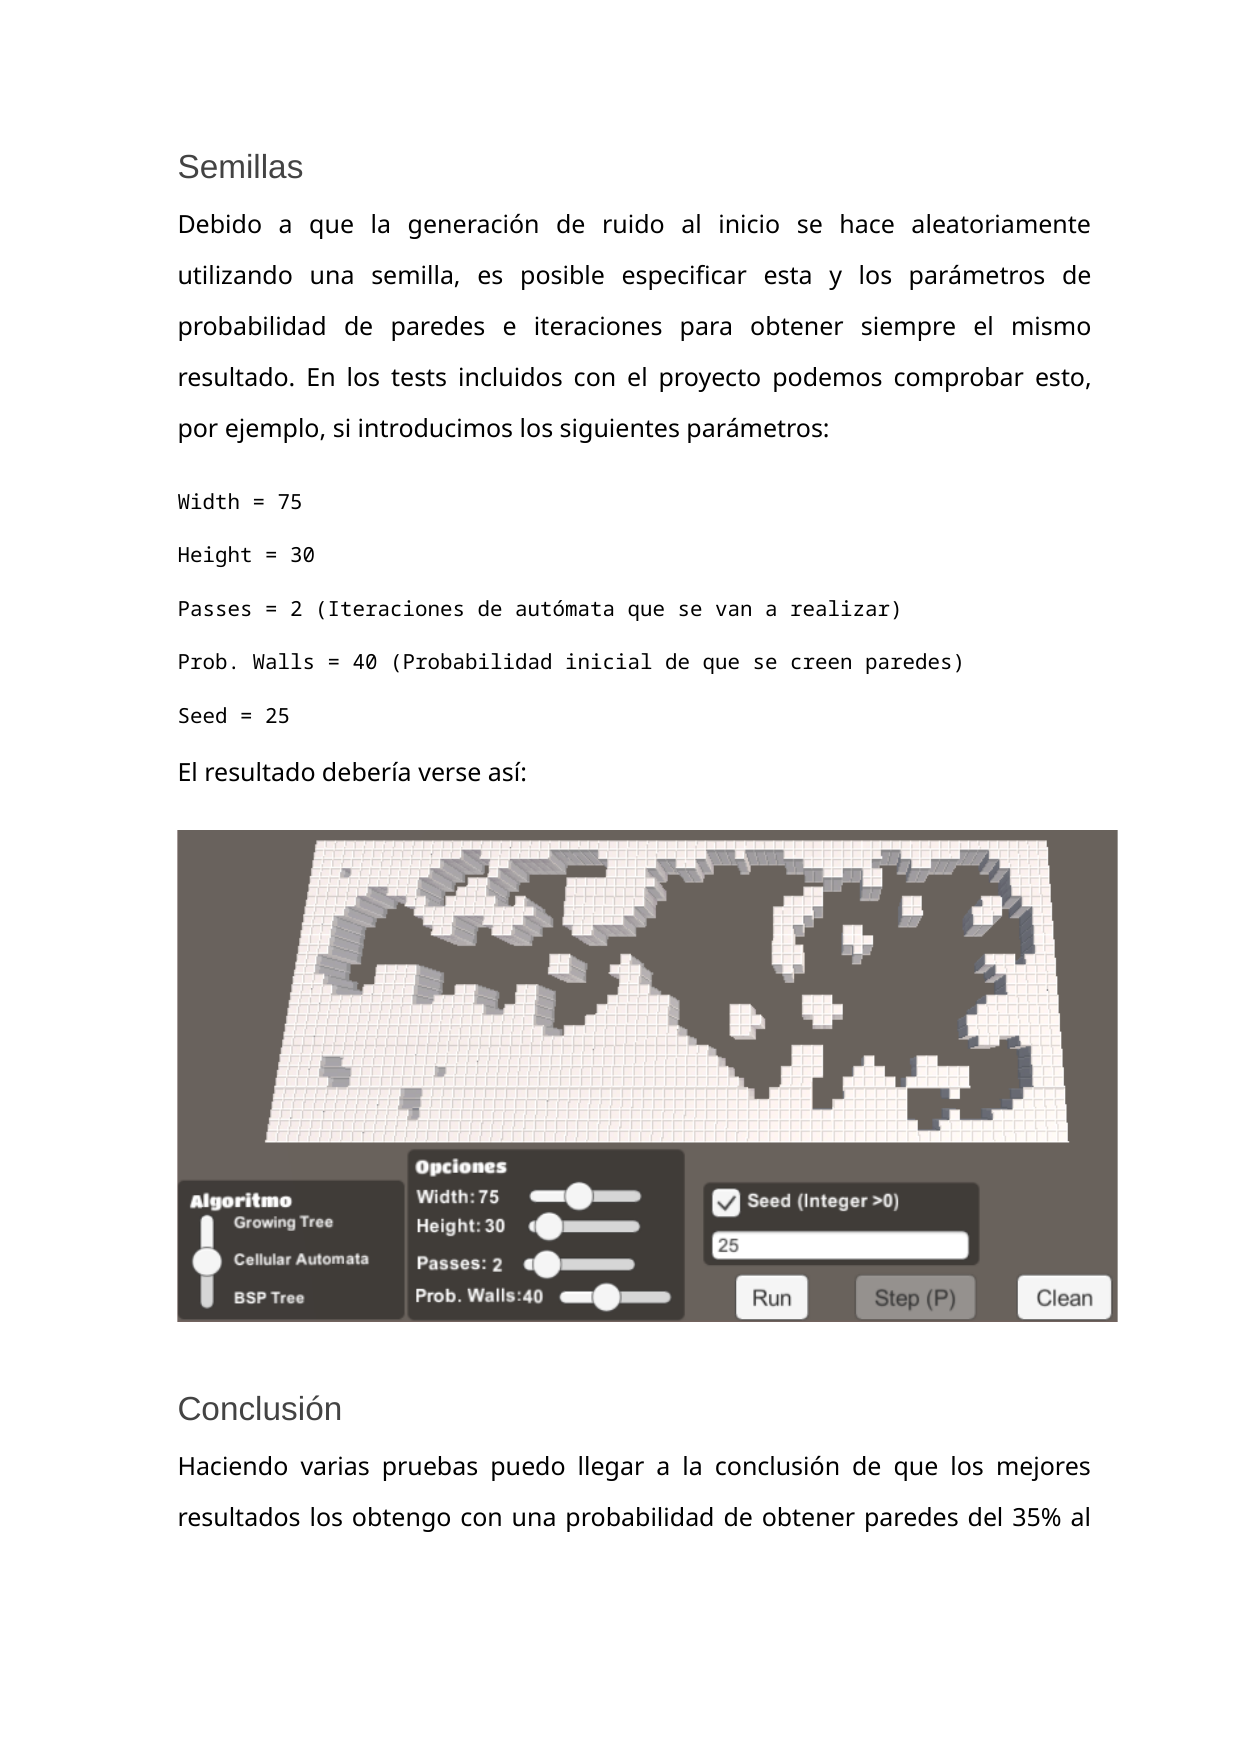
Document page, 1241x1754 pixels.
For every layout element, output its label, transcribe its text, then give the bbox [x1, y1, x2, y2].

text Passes = 2 (Iteraciones de autómata que se van a realizar) [177, 594, 1093, 622]
text El resultado debería verse así: [177, 754, 1093, 788]
text Prob. Walls = 40 (Probabilidad inicial de que se creen paredes) [177, 647, 1093, 676]
text Width = 75 [177, 487, 1093, 516]
text Debido a que la generación de ruido al inicio se hace aleatoriamente utilizando una semilla, es posible especificar esta y los parámetros de probabilidad de paredes e iteraciones para obtener siempre el mismo resultado. En los tests incluidos con el proyecto podemos comprobar esto, por ejemplo, si introducimos los siguientes parámetros: [177, 207, 1093, 445]
subtitle Conclusión [177, 1389, 1093, 1427]
subtitle Semillas [177, 148, 1093, 186]
text Height = 30 [177, 541, 1093, 569]
picture [177, 830, 1118, 1322]
text Haciendo varias pruebas puedo llegar a la conclusión de que los mejores resultados los obtengo con una probabilidad de obtener paredes del 35% al [177, 1448, 1093, 1533]
text Seed = 25 [177, 701, 1093, 729]
